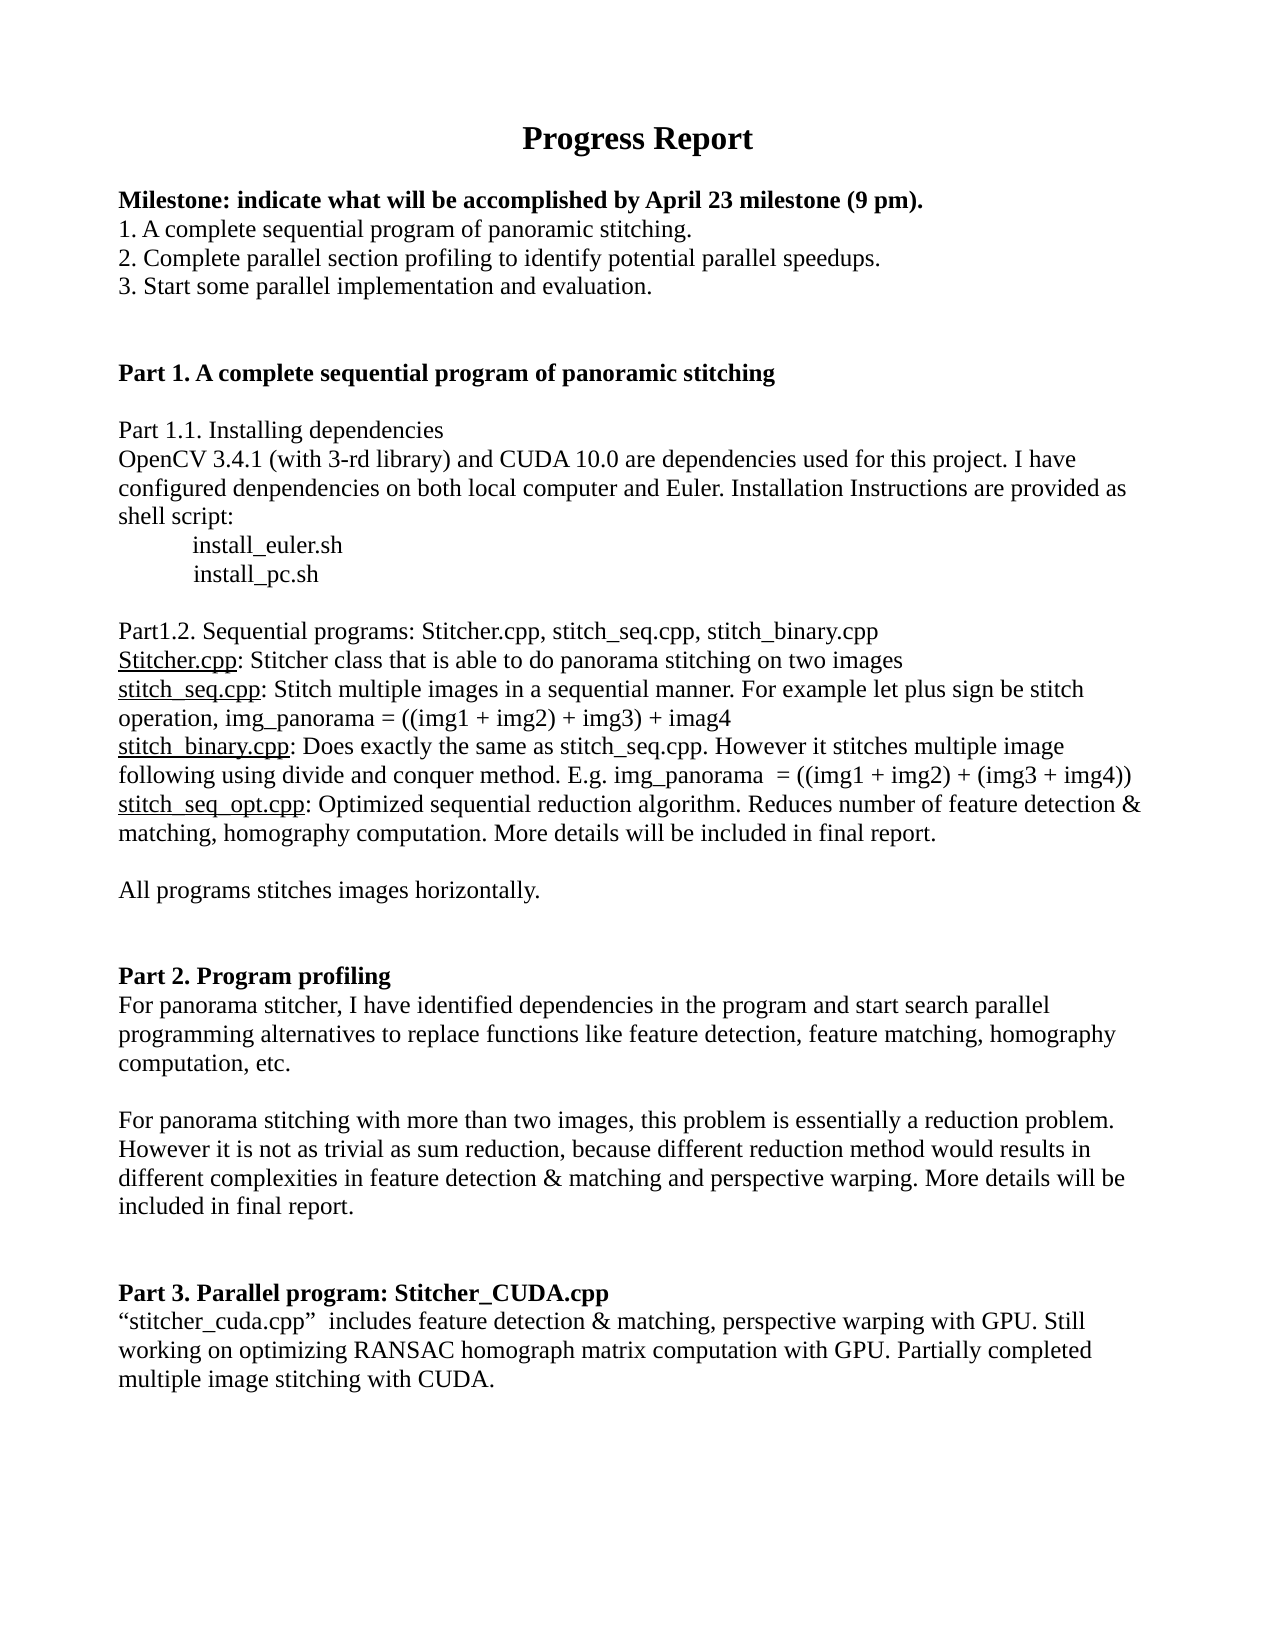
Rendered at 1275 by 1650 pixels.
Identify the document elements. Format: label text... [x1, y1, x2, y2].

text stitch_seq.cpp: Stitch multiple images in a sequential manner. For example let plus sign be stitch operation, img_panorama = ((img1 + img2) + img3) + imag4 [118, 674, 1157, 731]
text For panorama stitcher, I have identified dependencies in the program and start search parallel programming alternatives to replace functions like feature detection, feature matching, homography computation, etc. [118, 990, 1157, 1076]
text Part1.2. Sequential programs: Stitcher.cpp, stitch_seq.cpp, stitch_binary.cpp [118, 616, 1157, 645]
text Progress Report [118, 118, 1157, 156]
text 1. A complete sequential program of panoramic stitching. [118, 214, 1157, 243]
text Part 1.1. Installing dependencies [118, 415, 1157, 444]
text install_euler.sh [118, 530, 1157, 559]
text For panorama stitching with more than two images, this problem is essentially a reduction problem. However it is not as trivial as sum reduction, because different reduction method would results in different complexities in feature detection & matching and perspective warping. More details will be included in final report. [118, 1105, 1157, 1220]
text install_pc.sh [118, 559, 1157, 588]
text 3. Start some parallel implementation and evaluation. [118, 271, 1157, 300]
text Part 2. Program profiling [118, 961, 1157, 990]
text “stitcher_cuda.cpp” includes feature detection & matching, perspective warping with GPU. Still working on optimizing RANSAC homograph matrix computation with GPU. Partially completed multiple image stitching with CUDA. [118, 1306, 1157, 1393]
text Part 3. Parallel program: Stitcher_CUDA.cpp [118, 1278, 1157, 1306]
text stitch_binary.cpp: Does exactly the same as stitch_seq.cpp. However it stitches multiple image following using divide and conquer method. E.g. img_panorama = ((img1 + img2) + (img3 + img4)) [118, 731, 1157, 789]
text All programs stitches images horizontally. [118, 875, 1157, 904]
text Stitcher.cpp: Stitcher class that is able to do panorama stitching on two images [118, 645, 1157, 674]
text 2. Complete parallel section profiling to identify potential parallel speedups. [118, 243, 1157, 271]
text Part 1. A complete sequential program of panoramic stitching [118, 358, 1157, 386]
text Milestone: indicate what will be accomplished by April 23 milestone (9 pm). [118, 185, 1157, 214]
text OpenCV 3.4.1 (with 3-rd library) and CUDA 10.0 are dependencies used for this project. I have configured denpendencies on both local computer and Euler. Installation Instructions are provided as shell script: [118, 444, 1157, 530]
text stitch_seq_opt.cpp: Optimized sequential reduction algorithm. Reduces number of feature detection & matching, homography computation. More details will be included in final report. [118, 789, 1157, 846]
